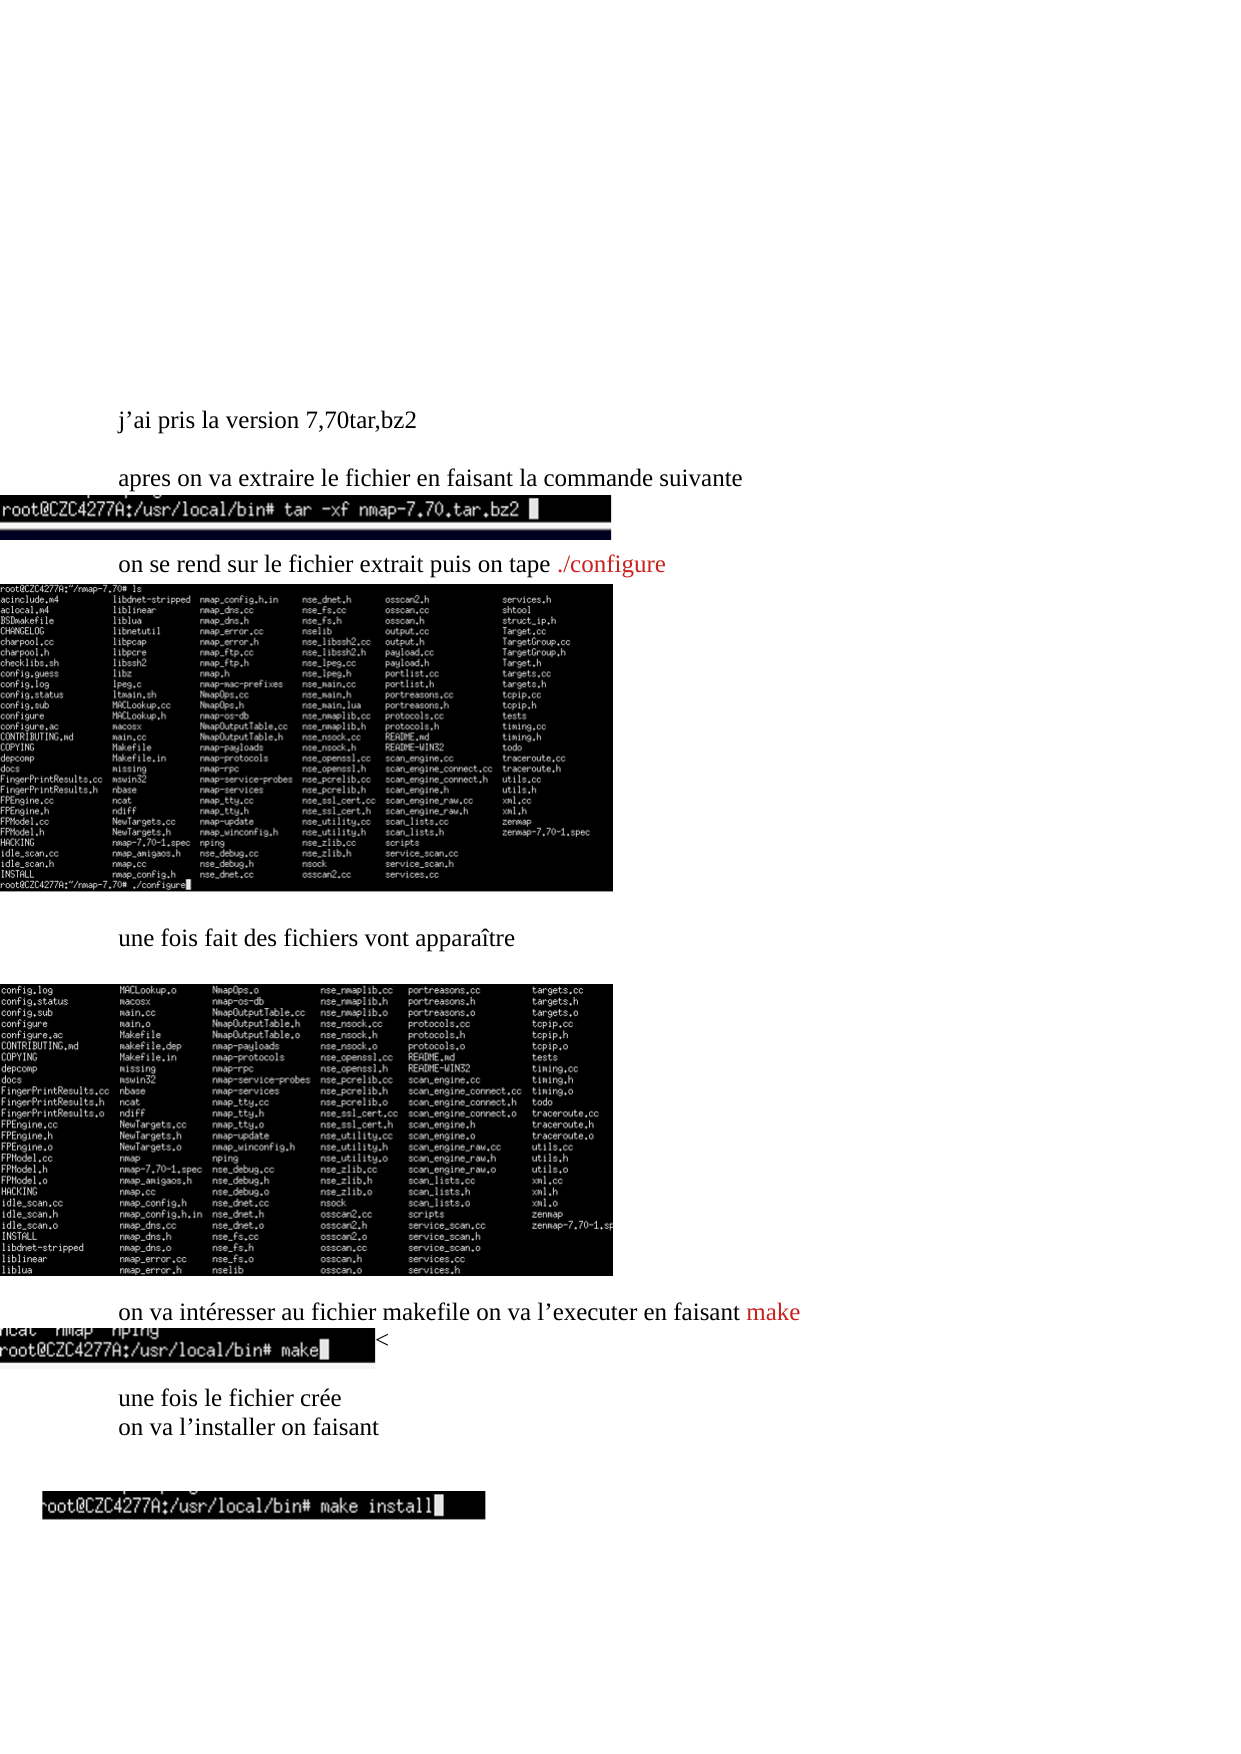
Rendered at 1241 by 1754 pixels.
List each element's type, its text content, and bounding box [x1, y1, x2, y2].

text j’ai pris la version 7,70tar,bz2 [118, 406, 1122, 434]
text une fois le fichier crée [118, 1383, 1122, 1412]
text < [118, 1326, 1122, 1354]
text on va intéresser au fichier makefile on va l’executer en faisant make [118, 1297, 1122, 1326]
picture [0, 984, 613, 1276]
text une fois fait des fichiers vont apparaître [118, 923, 1122, 952]
text apres on va extraire le fichier en faisant la commande suivante [118, 463, 1122, 492]
text on va l’installer on faisant [118, 1412, 1122, 1441]
text on se rend sur le fichier extrait puis on tape ./configure [118, 549, 1122, 578]
picture [42, 1491, 486, 1521]
picture [0, 1328, 375, 1369]
picture [0, 584, 613, 893]
picture [0, 495, 612, 540]
